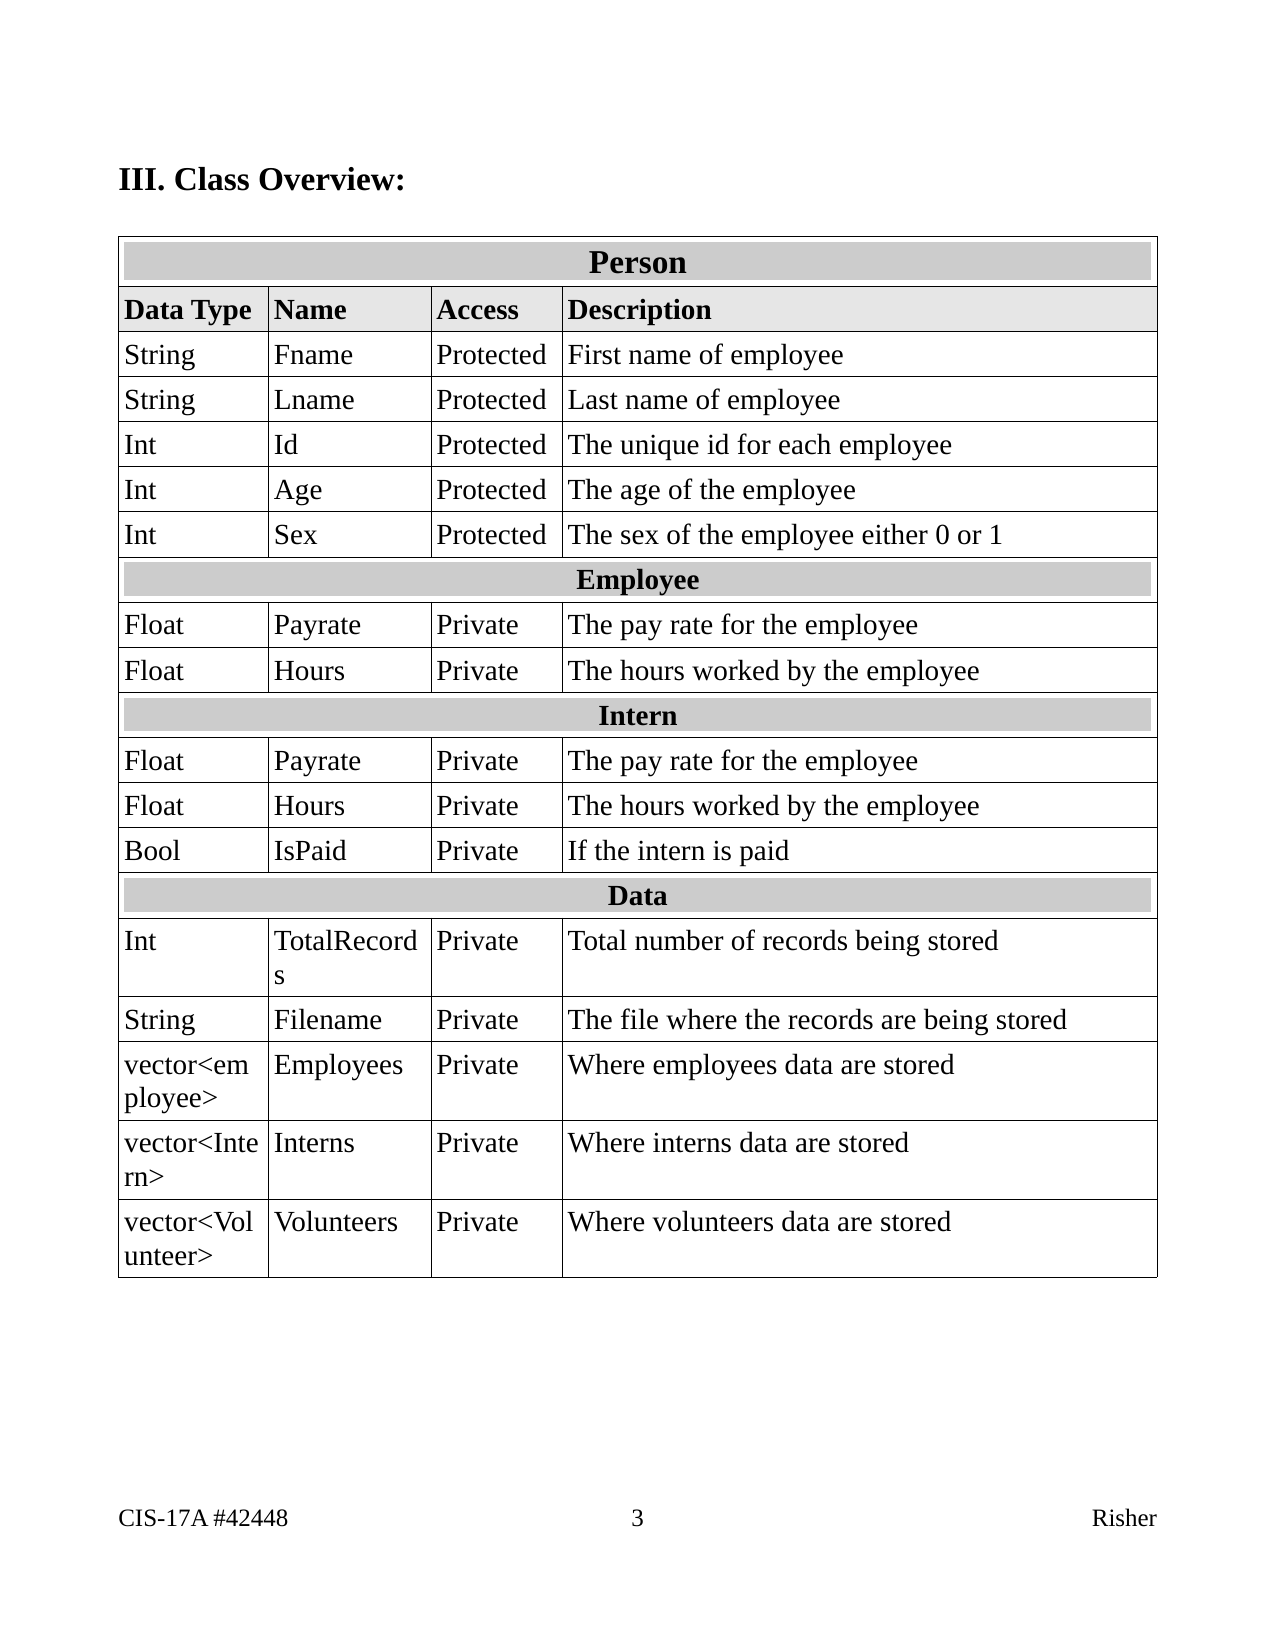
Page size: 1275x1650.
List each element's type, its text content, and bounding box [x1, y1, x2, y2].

table_cell Protected [432, 422, 562, 466]
table_cell Protected [432, 377, 562, 421]
table_cell String [119, 997, 268, 1041]
table_cell Float [119, 738, 268, 782]
table_cell Private [432, 783, 562, 827]
table_cell Where volunteers data are stored [563, 1200, 1157, 1277]
table_cell Hours [269, 783, 431, 827]
table_cell Private [432, 997, 562, 1041]
table_cell Private [432, 1121, 562, 1198]
table_cell Data [119, 873, 1157, 917]
table_cell The file where the records are being stored [563, 997, 1157, 1041]
table_header Person [119, 237, 1157, 286]
table_cell TotalRecords [269, 919, 431, 996]
table_cell If the intern is paid [563, 828, 1157, 872]
table_cell Protected [432, 512, 562, 557]
table_cell Payrate [269, 738, 431, 782]
table_cell Float [119, 648, 268, 692]
table_cell Private [432, 828, 562, 872]
table_cell Interns [269, 1121, 431, 1198]
table_cell Protected [432, 332, 562, 376]
table_cell The age of the employee [563, 467, 1157, 511]
table_cell Float [119, 783, 268, 827]
table_cell Private [432, 603, 562, 647]
table_cell Hours [269, 648, 431, 692]
table_cell The unique id for each employee [563, 422, 1157, 466]
table_cell The sex of the employee either 0 or 1 [563, 512, 1157, 557]
table_cell The hours worked by the employee [563, 648, 1157, 692]
table_cell Float [119, 603, 268, 647]
table_cell Sex [269, 512, 431, 557]
table_cell Intern [119, 693, 1157, 737]
table_cell Access [432, 287, 562, 331]
table_cell Private [432, 919, 562, 996]
table_cell Description [563, 287, 1157, 331]
table_cell Last name of employee [563, 377, 1157, 421]
table_cell IsPaid [269, 828, 431, 872]
table_cell vector<Intern> [119, 1121, 268, 1198]
table_cell Name [269, 287, 431, 331]
table_cell Employees [269, 1042, 431, 1120]
table_cell Payrate [269, 603, 431, 647]
table_cell The hours worked by the employee [563, 783, 1157, 827]
table_cell Int [119, 467, 268, 511]
table_cell String [119, 332, 268, 376]
table_cell Int [119, 919, 268, 996]
table_cell Private [432, 648, 562, 692]
table_cell Filename [269, 997, 431, 1041]
table_cell Int [119, 512, 268, 557]
table_cell Private [432, 738, 562, 782]
table_cell Age [269, 467, 431, 511]
table_cell vector<Volunteer> [119, 1200, 268, 1277]
table_cell Int [119, 422, 268, 466]
table_cell First name of employee [563, 332, 1157, 376]
table_cell Private [432, 1042, 562, 1120]
table_cell Total number of records being stored [563, 919, 1157, 996]
table_cell Protected [432, 467, 562, 511]
text III. Class Overview: [118, 159, 1157, 198]
table_cell Bool [119, 828, 268, 872]
table_cell Data Type [119, 287, 268, 331]
table_cell The pay rate for the employee [563, 603, 1157, 647]
table_cell Private [432, 1200, 562, 1277]
table_cell Id [269, 422, 431, 466]
table_cell vector<employee> [119, 1042, 268, 1120]
table_cell Where interns data are stored [563, 1121, 1157, 1198]
table_cell Where employees data are stored [563, 1042, 1157, 1120]
table_cell Lname [269, 377, 431, 421]
table_cell String [119, 377, 268, 421]
table_cell The pay rate for the employee [563, 738, 1157, 782]
table_cell Fname [269, 332, 431, 376]
table_cell Volunteers [269, 1200, 431, 1277]
table_cell Employee [119, 558, 1157, 602]
